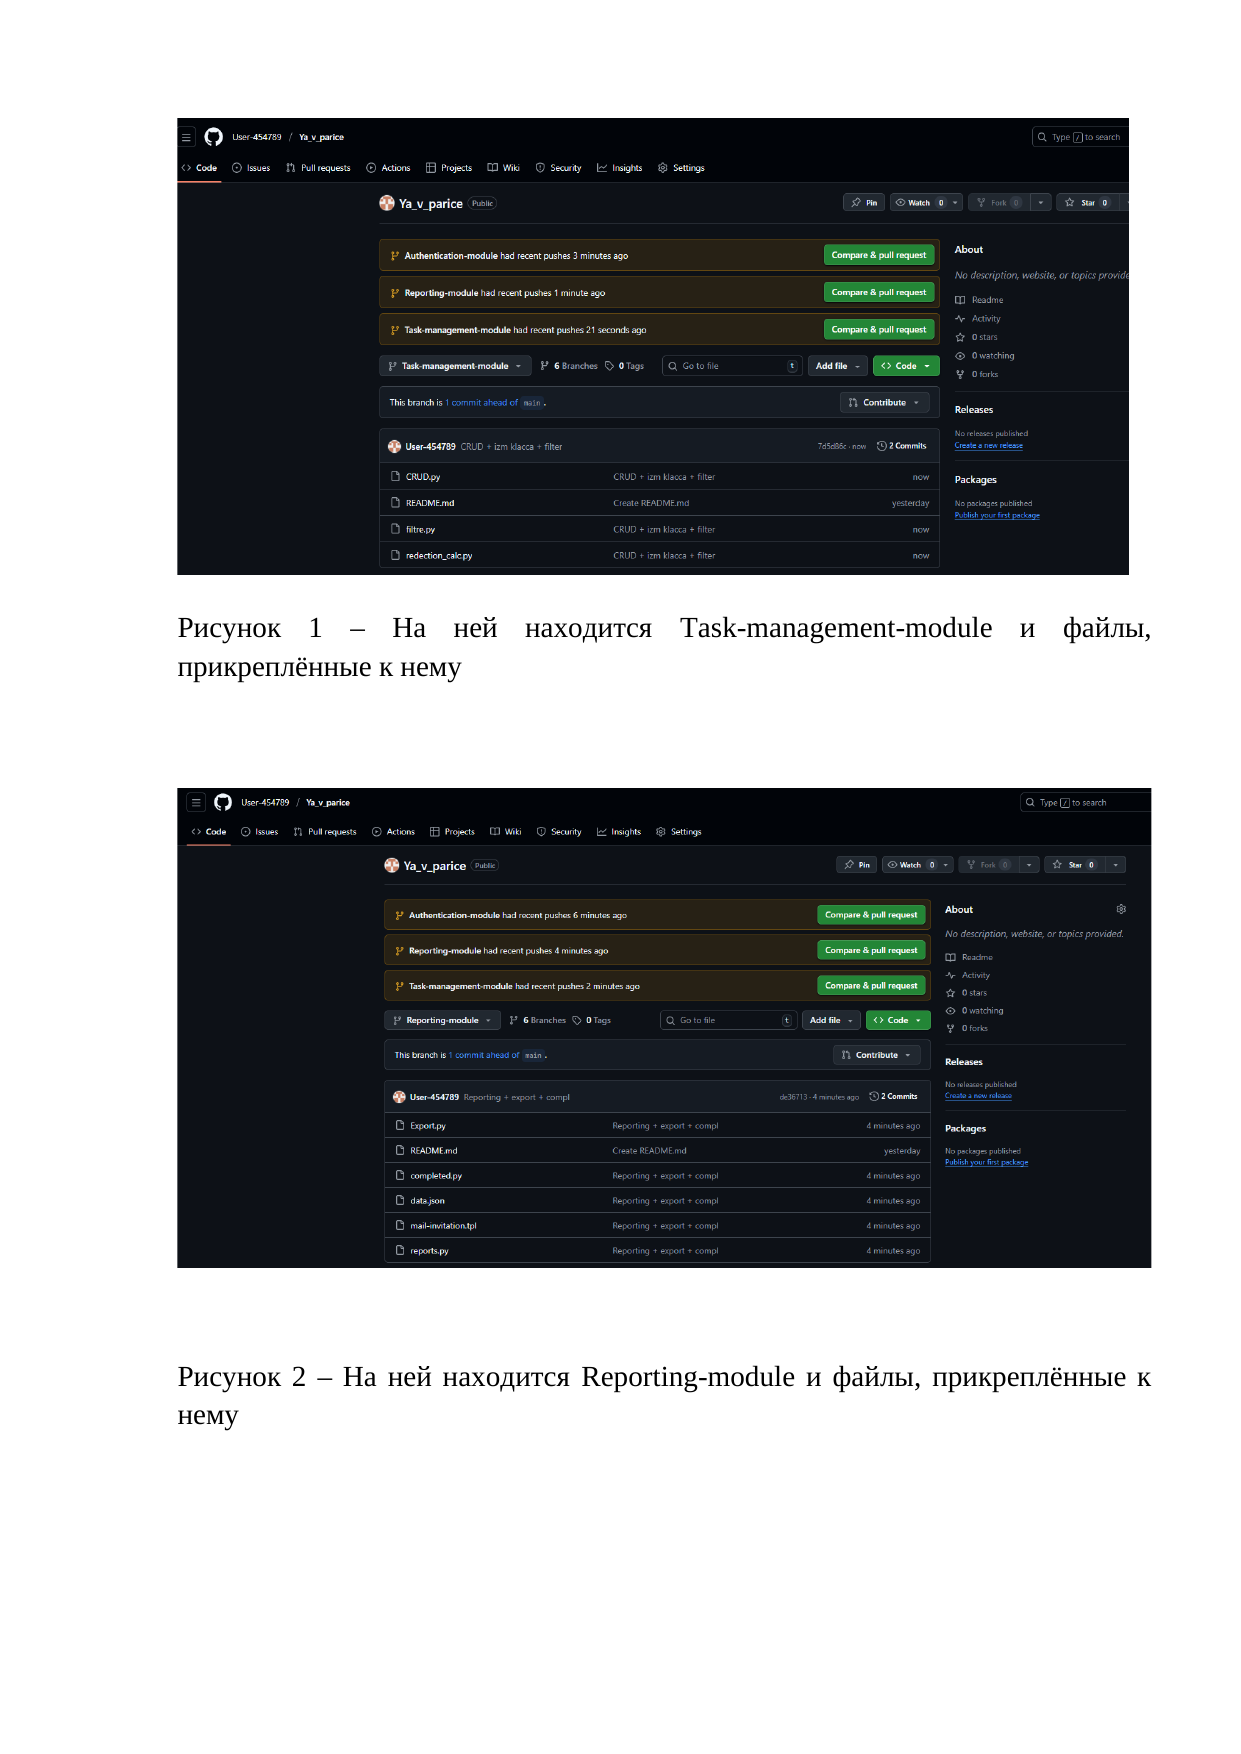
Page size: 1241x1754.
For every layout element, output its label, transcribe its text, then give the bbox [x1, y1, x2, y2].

text Рисунок 2 – На ней находится Reporting-module и файлы, прикреплённые к нему [177, 1359, 1152, 1431]
text Рисунок 1 – На ней находится Task-management-module и файлы, прикреплённые к нему [177, 610, 1152, 682]
picture [177, 118, 1129, 575]
picture [177, 788, 1152, 1268]
